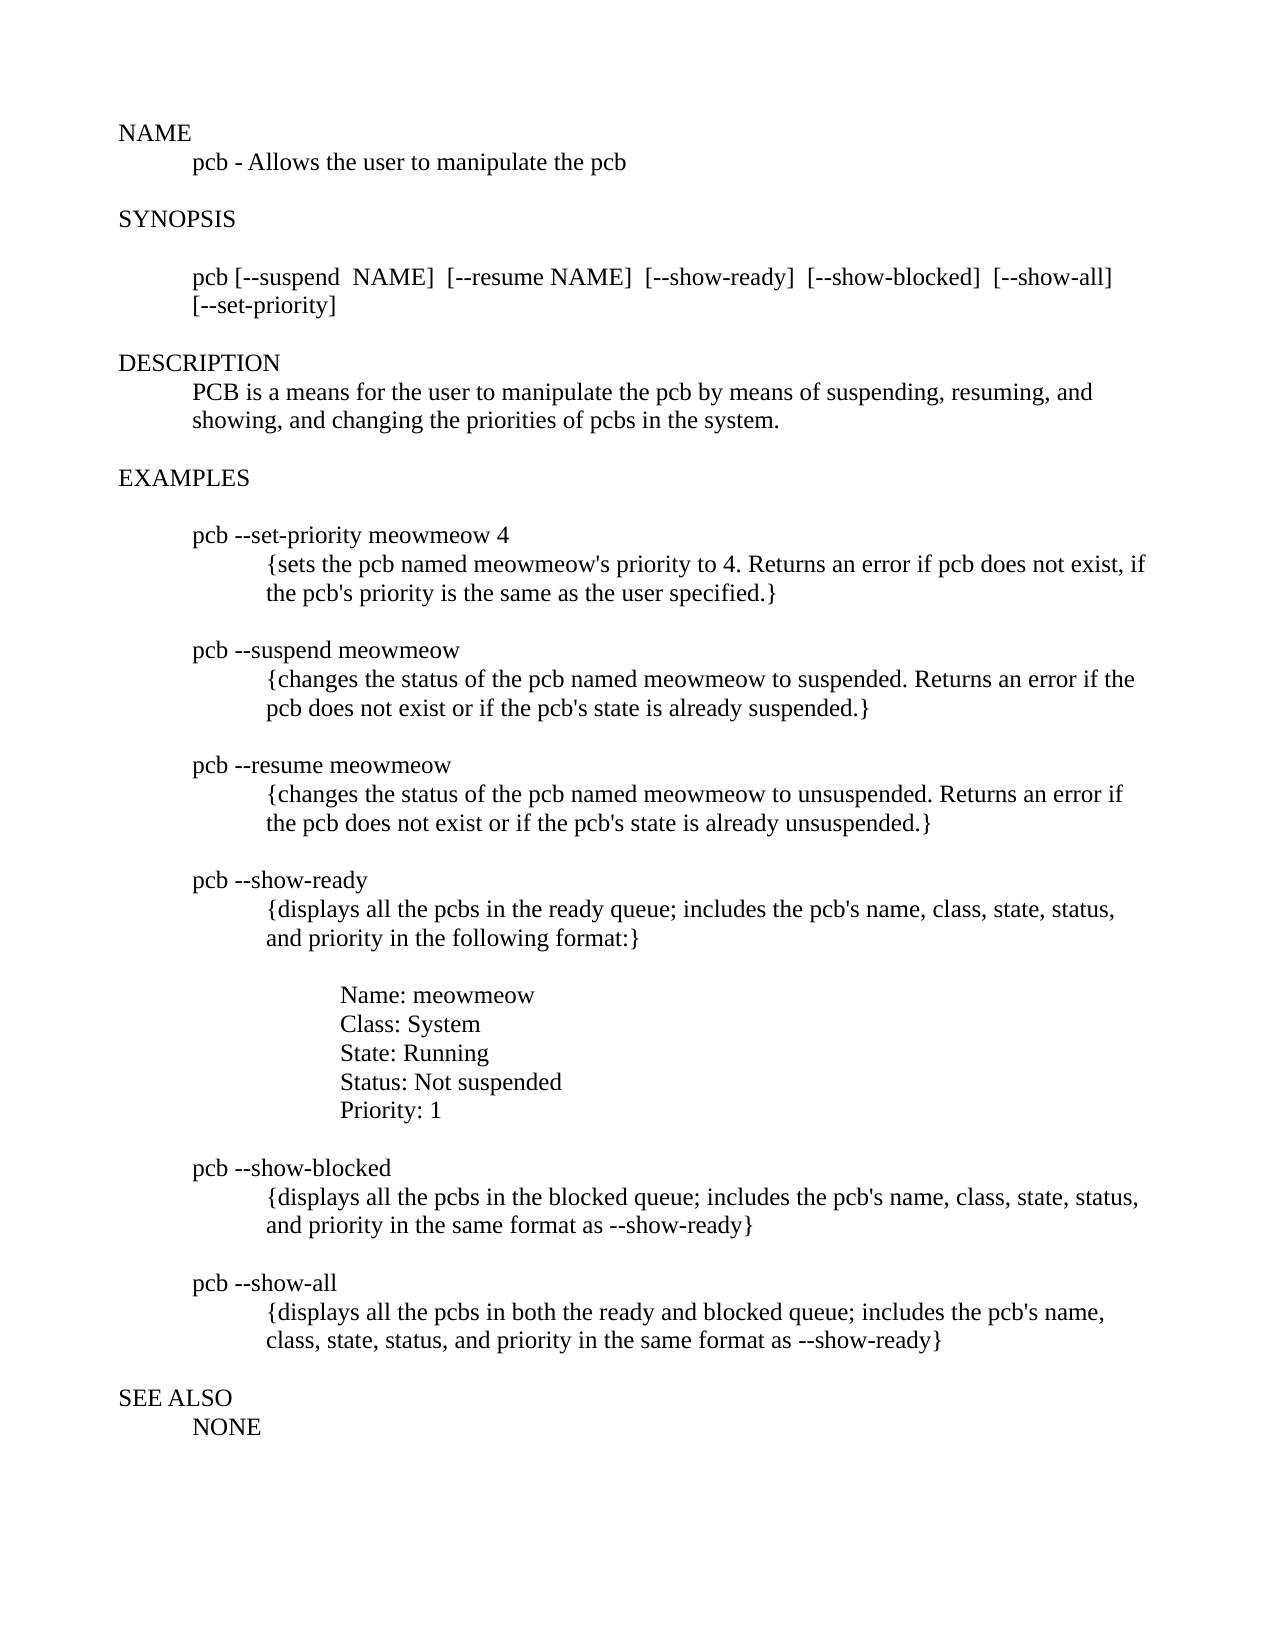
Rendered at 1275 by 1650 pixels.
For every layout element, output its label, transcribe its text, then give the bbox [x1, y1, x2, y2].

text Name: meowmeow [118, 981, 1157, 1009]
text pcb - Allows the user to manipulate the pcb [118, 147, 1157, 176]
text pcb --show-blocked [118, 1153, 1157, 1182]
text SYNOPSIS [118, 204, 1157, 233]
text {displays all the pcbs in the ready queue; includes the pcb's name, class, state, status, and priority in the following format:} [118, 894, 1157, 952]
text DESCRIPTION [118, 348, 1157, 377]
text NONE [118, 1412, 1157, 1441]
text NAME [118, 118, 1157, 147]
text {displays all the pcbs in the blocked queue; includes the pcb's name, class, state, status, and priority in the same format as --show-ready} [118, 1182, 1157, 1239]
text Class: System [118, 1009, 1157, 1038]
text pcb --show-all [118, 1268, 1157, 1297]
text State: Running [118, 1038, 1157, 1067]
text Status: Not suspended [118, 1067, 1157, 1096]
text SEE ALSO [118, 1383, 1157, 1412]
text pcb [--suspend NAME] [--resume NAME] [--show-ready] [--show-blocked] [--show-all] [118, 262, 1157, 291]
text {changes the status of the pcb named meowmeow to suspended. Returns an error if the pcb does not exist or if the pcb's state is already suspended.} [118, 664, 1157, 722]
text pcb --show-ready [118, 866, 1157, 894]
text pcb --resume meowmeow [118, 751, 1157, 779]
text {changes the status of the pcb named meowmeow to unsuspended. Returns an error if the pcb does not exist or if the pcb's state is already unsuspended.} [118, 779, 1157, 837]
text {displays all the pcbs in both the ready and blocked queue; includes the pcb's name, class, state, status, and priority in the same format as --show-ready} [118, 1297, 1157, 1354]
text pcb --set-priority meowmeow 4 [118, 521, 1157, 549]
text PCB is a means for the user to manipulate the pcb by means of suspending, resuming, and showing, and changing the priorities of pcbs in the system. [118, 377, 1157, 434]
text {sets the pcb named meowmeow's priority to 4. Returns an error if pcb does not exist, if the pcb's priority is the same as the user specified.} [118, 549, 1157, 607]
text Priority: 1 [118, 1096, 1157, 1124]
text EXAMPLES [118, 463, 1157, 492]
text pcb --suspend meowmeow [118, 636, 1157, 664]
text [--set-priority] [118, 291, 1157, 319]
